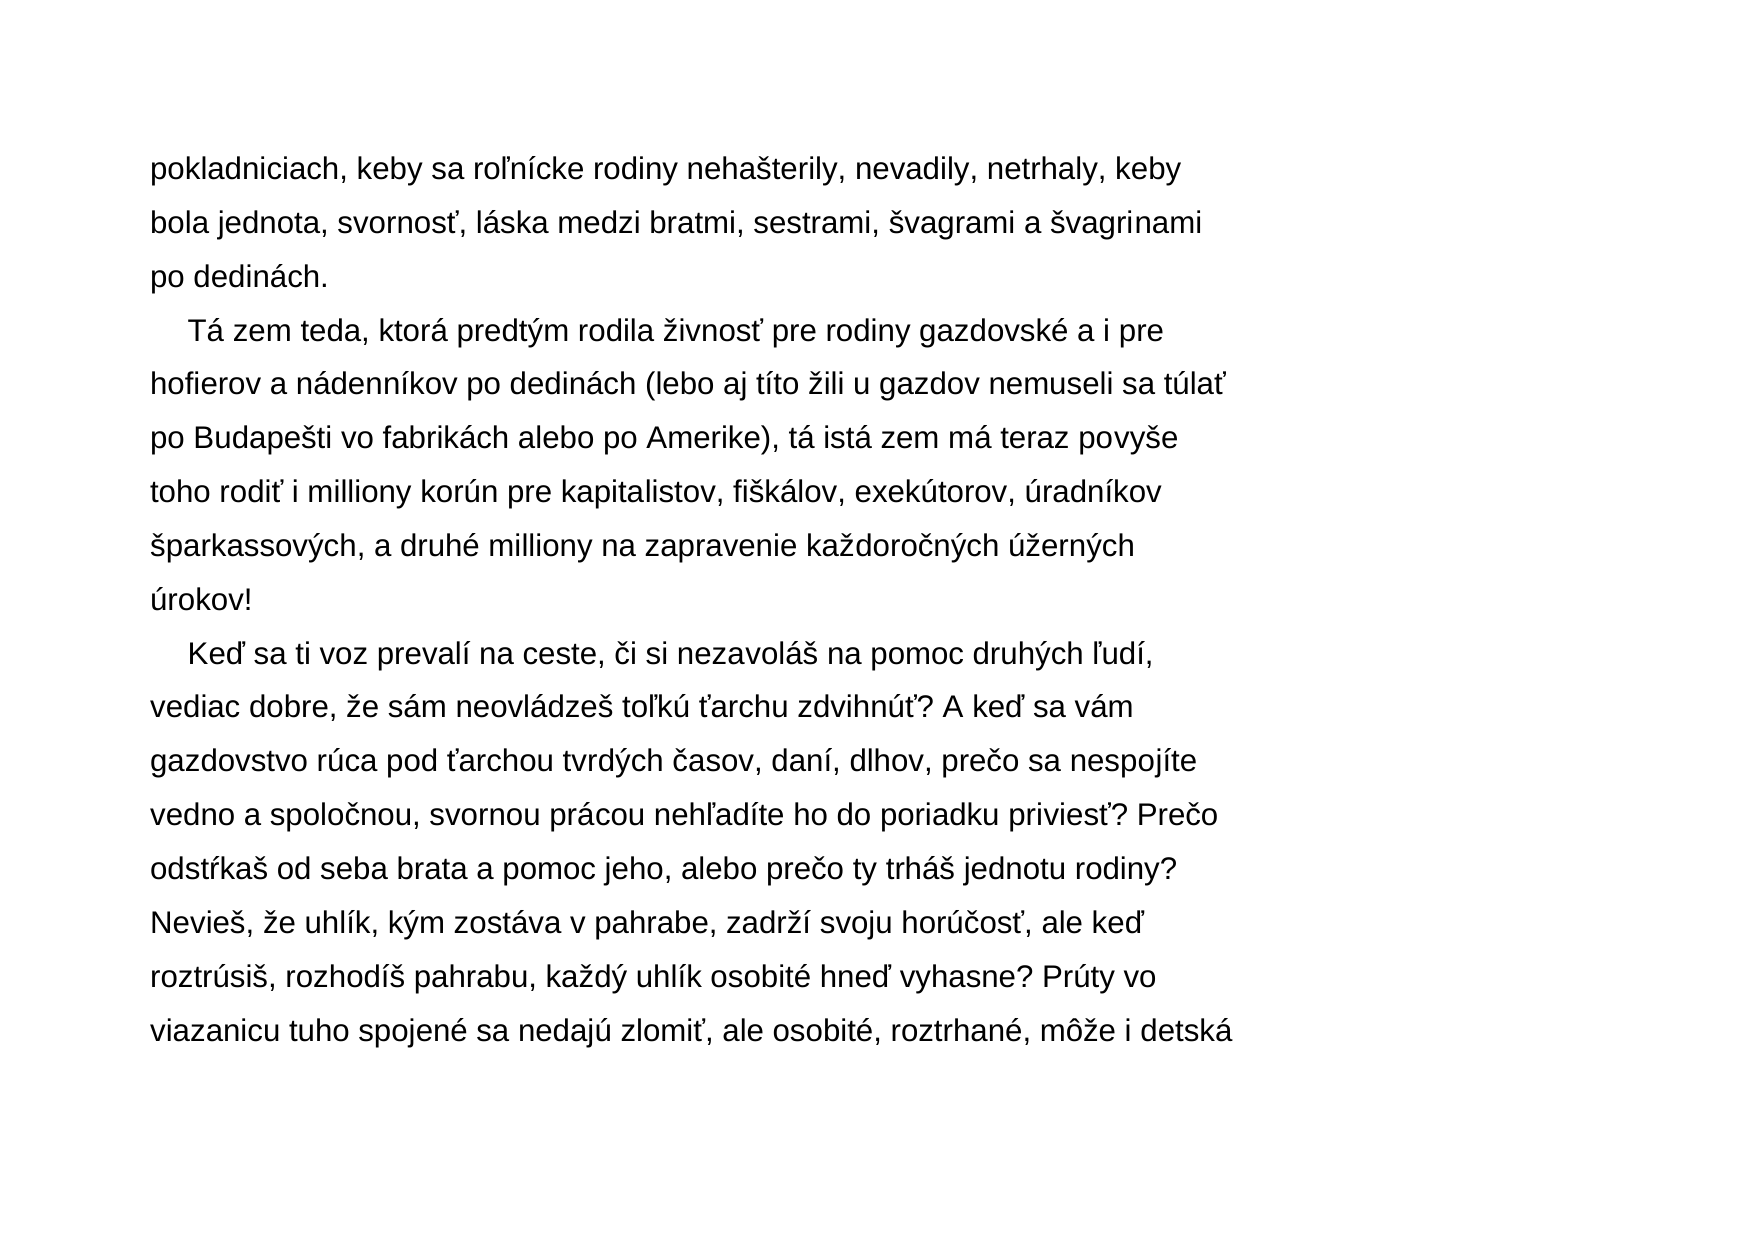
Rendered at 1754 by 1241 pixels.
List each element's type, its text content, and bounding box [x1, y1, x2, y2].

text Keď sa ti voz prevalí na ceste, či si neza­voláš na pomoc druhých ľudí, vediac dobre, že sám neovládzeš toľkú ťarchu zdvihnúť? A keď sa vám gazdovstvo rúca pod ťarchou tvr­dých časov, daní, dlhov, prečo sa nespo­jíte vedno a spoločnou, svornou prá­cou nehľadíte ho do poriadku pri­viesť? Prečo odstŕkaš od seba brata a pomoc jeho, alebo prečo ty trháš jednotu rodiny? Nevieš, že uhlík, kým zostáva v pahrabe, zadrží svoju horúčosť, ale keď roztrúsiš, rozhodíš pahrabu, každý uhlík osobité hneď vyhasne? Prúty vo viazanicu tuho spojené sa nedajú zlomiť, ale osobité, roztrhané, môže i detská [150, 635, 1243, 1048]
text Tá zem teda, ktorá predtým rodila živnosť pre rodiny gazdovské a i pre hofierov a náden­níkov po dedinách (lebo aj títo žili u gazdov nemuseli sa túlať po Budapešti vo fabrikách alebo po Amerike), tá istá zem má teraz po­vyše toho rodiť i milliony korún pre kapita­listov, fiškálov, exekútorov, úradníkov šparkassových, a druhé milliony na zapravenie kaž­doročných úžerných úrokov! [150, 312, 1243, 617]
text pokladniciach, keby sa roľnícke rodiny nehašterily, nevadily, netrhaly, keby bola jednota, svornosť, láska medzi bratmi, sestrami, švagrami a švagri­nami po dedinách. [150, 150, 1243, 294]
